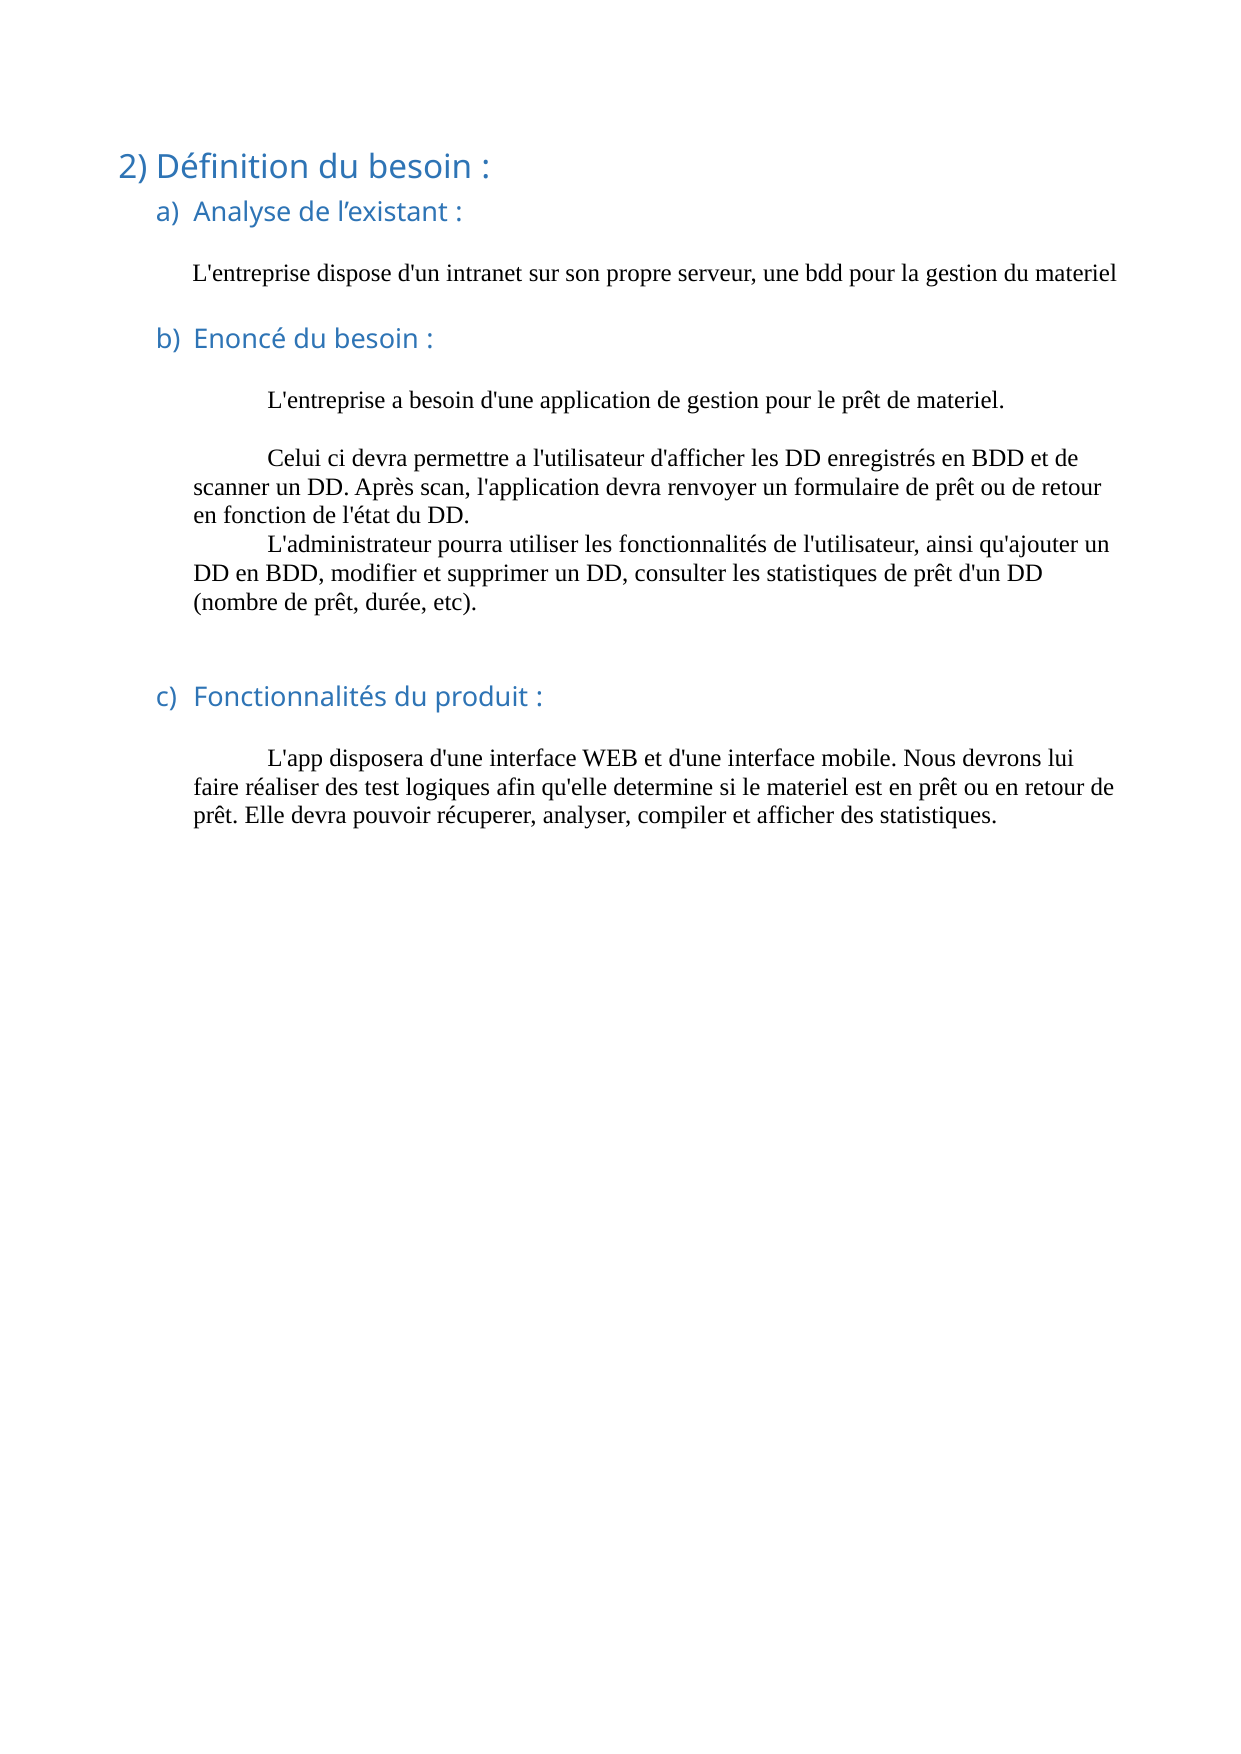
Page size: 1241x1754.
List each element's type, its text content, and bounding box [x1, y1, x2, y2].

list L'entreprise dispose d'un intranet sur son propre serveur, une bdd pour la gestion du materiel [118, 258, 1122, 287]
list L'administrateur pourra utiliser les fonctionnalités de l'utilisateur, ainsi qu'ajouter un DD en BDD, modifier et supprimer un DD, consulter les statistiques de prêt d'un DD (nombre de prêt, durée, etc). [193, 529, 1122, 616]
subtitle Enoncé du besoin : [156, 320, 1122, 357]
list L'app disposera d'une interface WEB et d'une interface mobile. Nous devrons lui faire réaliser des test logiques afin qu'elle determine si le materiel est en prêt ou en retour de prêt. Elle devra pouvoir récuperer, analyser, compiler et afficher des statistiques. [193, 743, 1122, 829]
subtitle Définition du besoin : [118, 143, 1122, 188]
subtitle Analyse de l’existant : [156, 193, 1122, 229]
subtitle Fonctionnalités du produit : [156, 677, 1122, 714]
list Celui ci devra permettre a l'utilisateur d'afficher les DD enregistrés en BDD et de scanner un DD. Après scan, l'application devra renvoyer un formulaire de prêt ou de retour en fonction de l'état du DD. [193, 443, 1122, 529]
list L'entreprise a besoin d'une application de gestion pour le prêt de materiel. [193, 386, 1122, 414]
